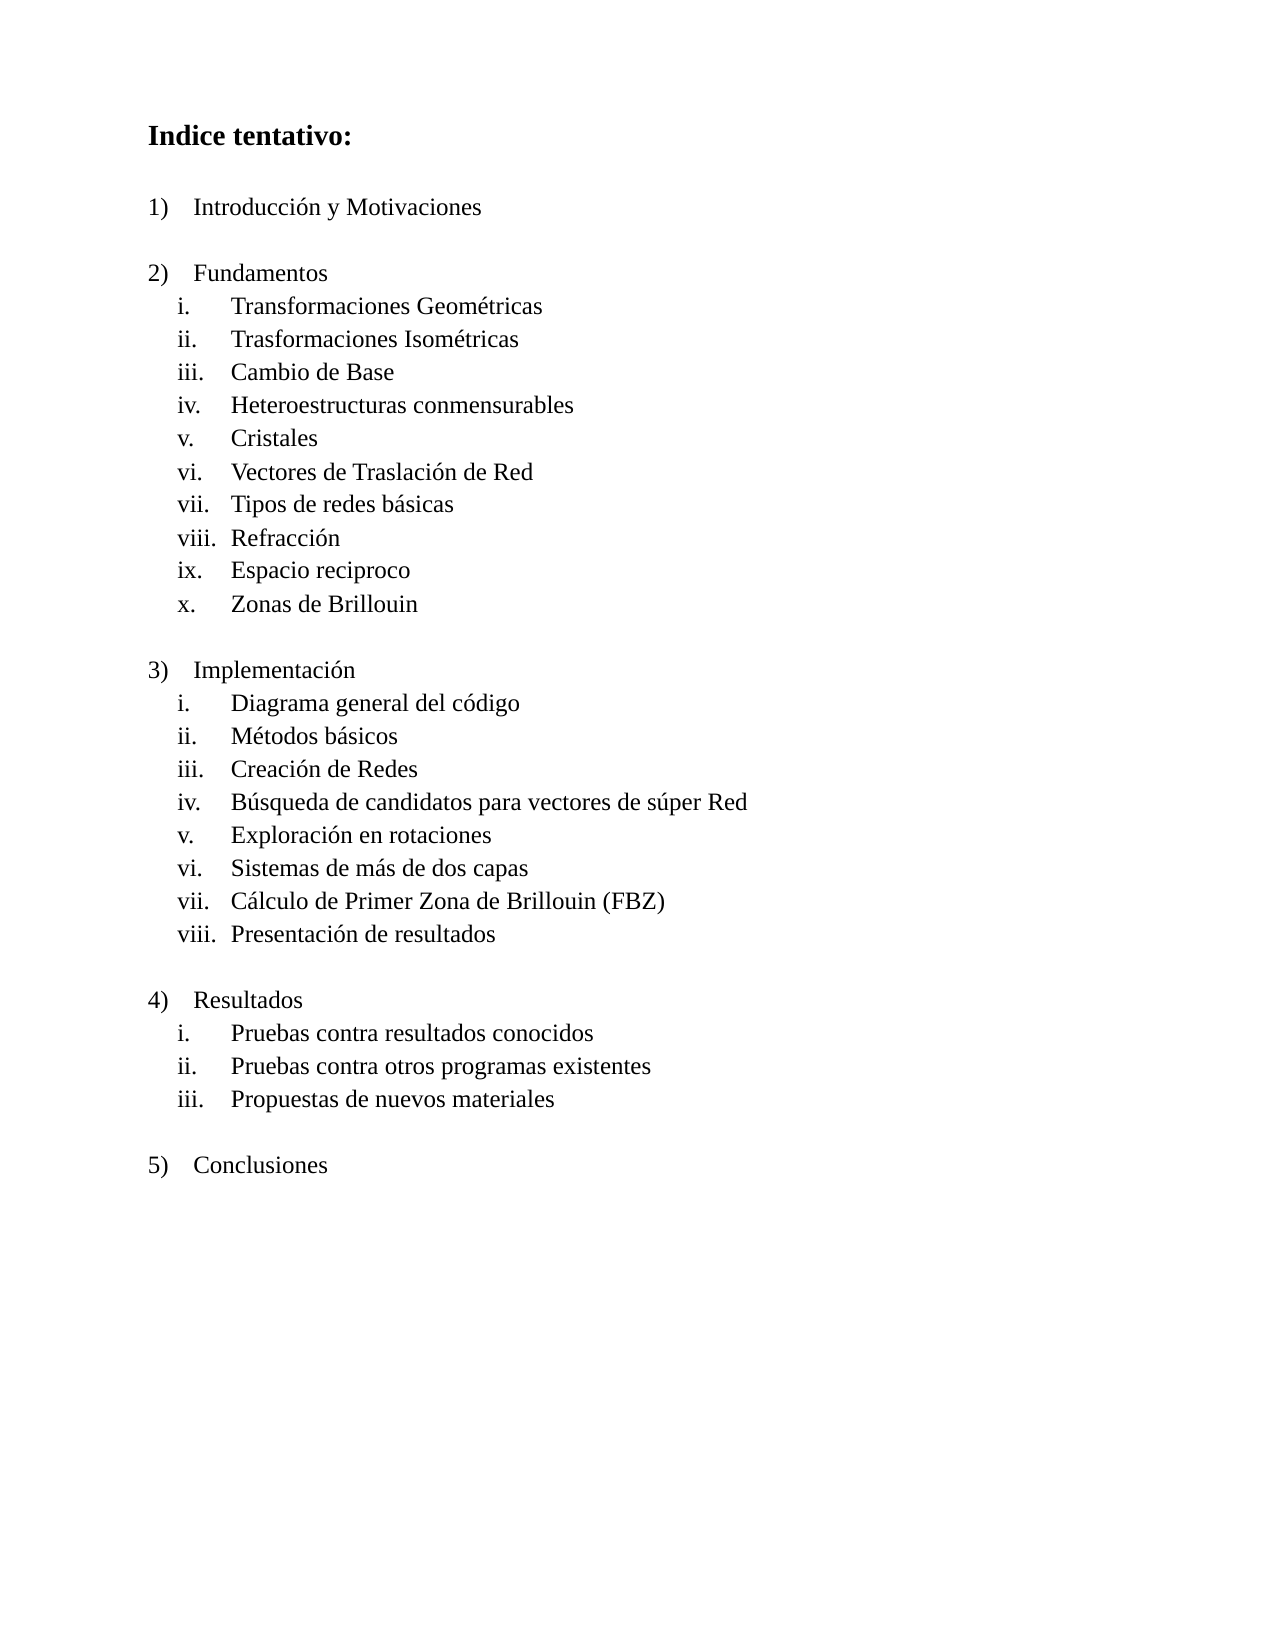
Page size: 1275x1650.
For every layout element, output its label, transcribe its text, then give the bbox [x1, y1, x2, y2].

list Trasformaciones Isométricas [148, 324, 1157, 353]
list Cristales [148, 423, 1157, 452]
list Cálculo de Primer Zona de Brillouin (FBZ) [148, 886, 1157, 914]
list Conclusiones [118, 1150, 1157, 1179]
list Zonas de Brillouin [148, 589, 1157, 617]
text Indice tentativo: [118, 118, 1157, 152]
list Búsqueda de candidatos para vectores de súper Red [148, 787, 1157, 816]
list Sistemas de más de dos capas [148, 853, 1157, 882]
list Propuestas de nuevos materiales [148, 1084, 1157, 1113]
list Vectores de Traslación de Red [148, 457, 1157, 485]
list Pruebas contra resultados conocidos [148, 1018, 1157, 1047]
list Diagrama general del código [148, 688, 1157, 716]
list Heteroestructuras conmensurables [148, 391, 1157, 419]
list Transformaciones Geométricas [148, 291, 1157, 320]
list Implementación [118, 655, 1157, 683]
list Tipos de redes básicas [148, 489, 1157, 518]
list Refracción [148, 523, 1157, 551]
list Fundamentos [118, 258, 1157, 287]
list Espacio reciproco [148, 556, 1157, 584]
list Cambio de Base [148, 357, 1157, 386]
list Creación de Redes [148, 754, 1157, 782]
list Resultados [118, 985, 1157, 1014]
list Métodos básicos [148, 721, 1157, 749]
list Pruebas contra otros programas existentes [148, 1051, 1157, 1080]
list Exploración en rotaciones [148, 820, 1157, 848]
list Introducción y Motivaciones [118, 192, 1157, 221]
list Presentación de resultados [148, 919, 1157, 948]
